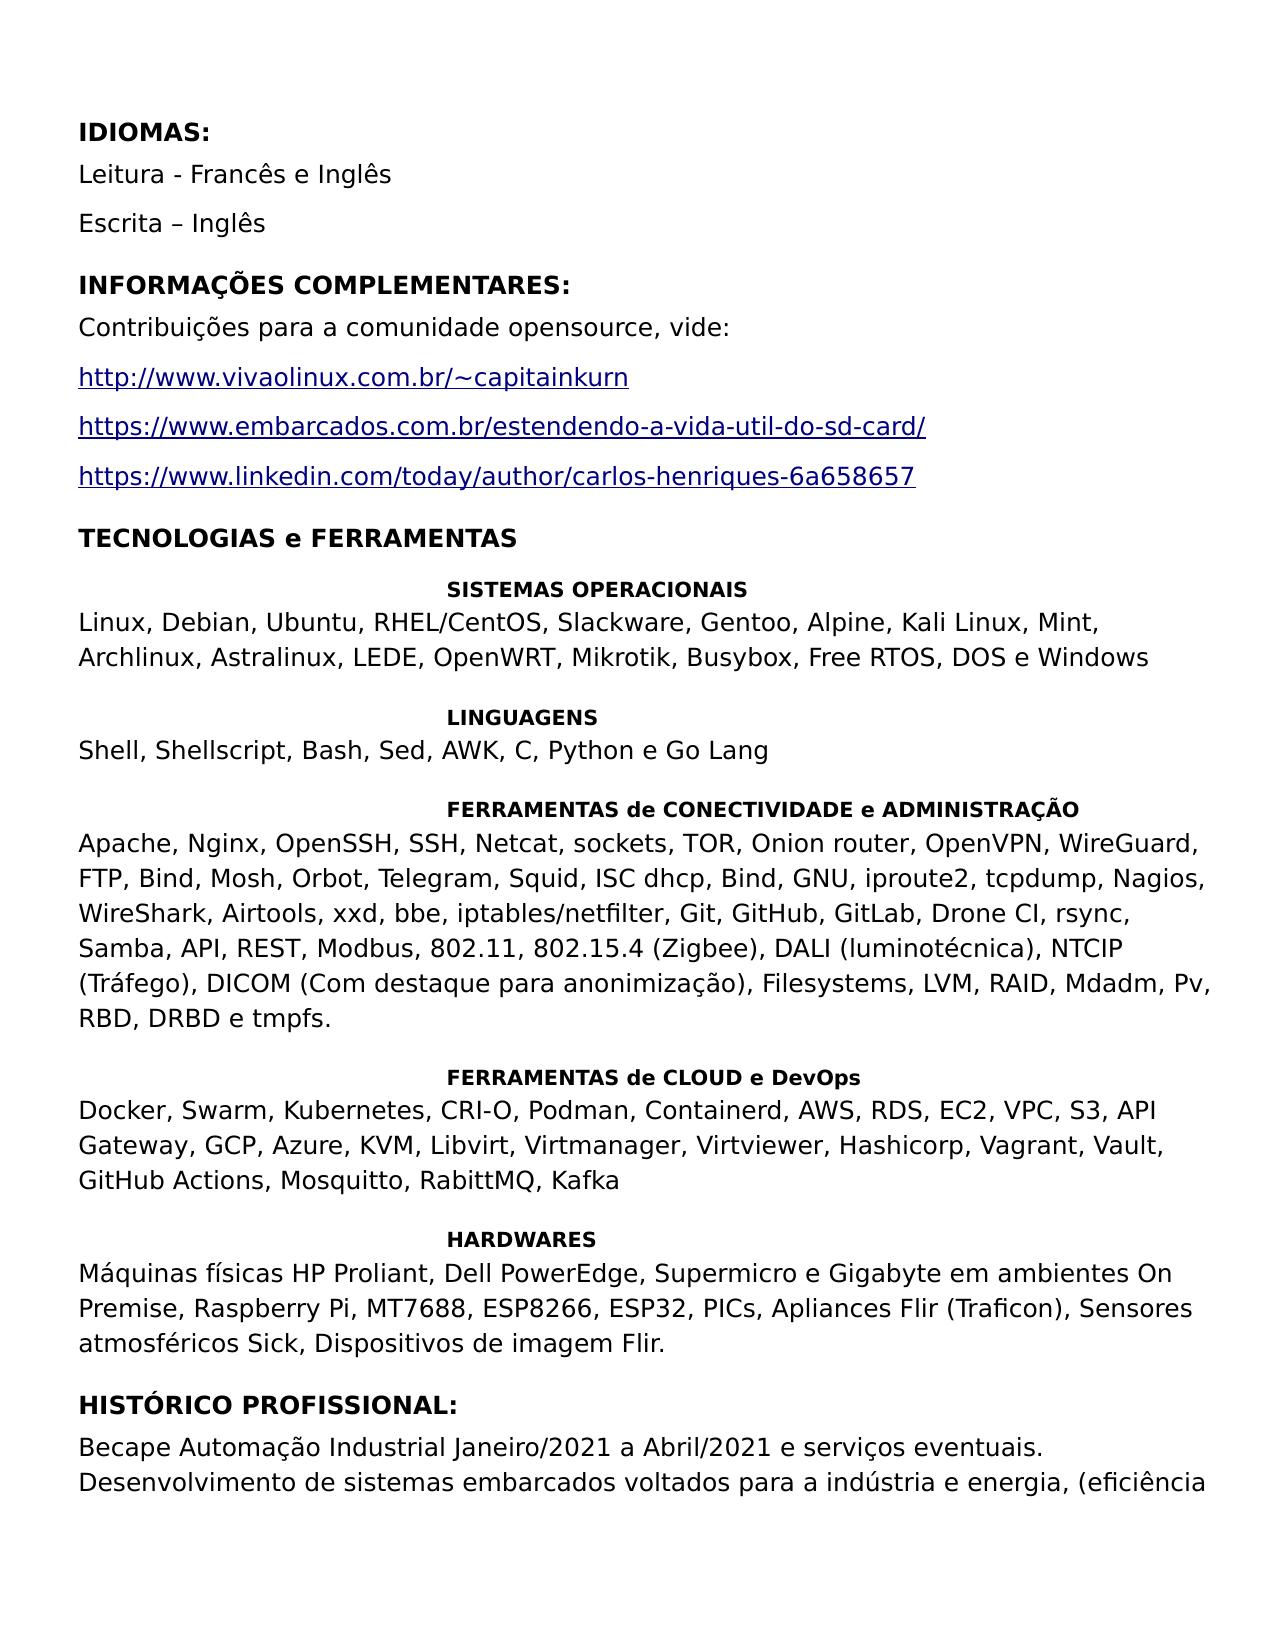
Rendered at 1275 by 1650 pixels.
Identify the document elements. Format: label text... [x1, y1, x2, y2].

text http://www.vivaolinux.com.br/~capitainkurn [78, 363, 1213, 392]
subtitle IDIOMAS: [78, 118, 1213, 147]
text Docker, Swarm, Kubernetes, CRI-O, Podman, Containerd, AWS, RDS, EC2, VPC, S3, API Gateway, GCP, Azure, KVM, Libvirt, Virtmanager, Virtviewer, Hashicorp, Vagrant, Vault, GitHub Actions, Mosquitto, RabittMQ, Kafka [78, 1096, 1213, 1196]
text https://www.embarcados.com.br/estendendo-a-vida-util-do-sd-card/ [78, 412, 1213, 441]
subtitle FERRAMENTAS de CLOUD e DevOps [417, 1066, 1213, 1090]
text https://www.linkedin.com/today/author/carlos-henriques-6a658657 [78, 462, 1213, 491]
subtitle LINGUAGENS [417, 706, 1213, 730]
subtitle HARDWARES [417, 1228, 1213, 1253]
text Máquinas físicas HP Proliant, Dell PowerEdge, Supermicro e Gigabyte em ambientes On Premise, Raspberry Pi, MT7688, ESP8266, ESP32, PICs, Apliances Flir (Traficon), Sensores atmosféricos Sick, Dispositivos de imagem Flir. [78, 1259, 1213, 1358]
text Linux, Debian, Ubuntu, RHEL/CentOS, Slackware, Gentoo, Alpine, Kali Linux, Mint, Archlinux, Astralinux, LEDE, OpenWRT, Mikrotik, Busybox, Free RTOS, DOS e Windows [78, 609, 1213, 673]
text Apache, Nginx, OpenSSH, SSH, Netcat, sockets, TOR, Onion router, OpenVPN, WireGuard, FTP, Bind, Mosh, Orbot, Telegram, Squid, ISC dhcp, Bind, GNU, iproute2, tcpdump, Nagios, WireShark, Airtools, xxd, bbe, iptables/netfilter, Git, GitHub, GitLab, Drone CI, rsync, Samba, API, REST, Modbus, 802.11, 802.15.4 (Zigbee), DALI (luminotécnica), NTCIP (Tráfego), DICOM (Com destaque para anonimização), Filesystems, LVM, RAID, Mdadm, Pv, RBD, DRBD e tmpfs. [78, 829, 1213, 1033]
subtitle FERRAMENTAS de CONECTIVIDADE e ADMINISTRAÇÃO [417, 798, 1213, 823]
text Escrita – Inglês [78, 209, 1213, 238]
subtitle TECNOLOGIAS e FERRAMENTAS [78, 524, 1213, 553]
text Becape Automação Industrial Janeiro/2021 a Abril/2021 e serviços eventuais. Desenvolvimento de sistemas embarcados voltados para a indústria e energia, (eficiência [78, 1433, 1213, 1497]
subtitle SISTEMAS OPERACIONAIS [417, 578, 1213, 602]
subtitle INFORMAÇÕES COMPLEMENTARES: [78, 271, 1213, 301]
text Contribuições para a comunidade opensource, vide: [78, 313, 1213, 342]
text Leitura - Francês e Inglês [78, 160, 1213, 189]
text Shell, Shellscript, Bash, Sed, AWK, C, Python e Go Lang [78, 736, 1213, 765]
subtitle HISTÓRICO PROFISSIONAL: [78, 1391, 1213, 1420]
